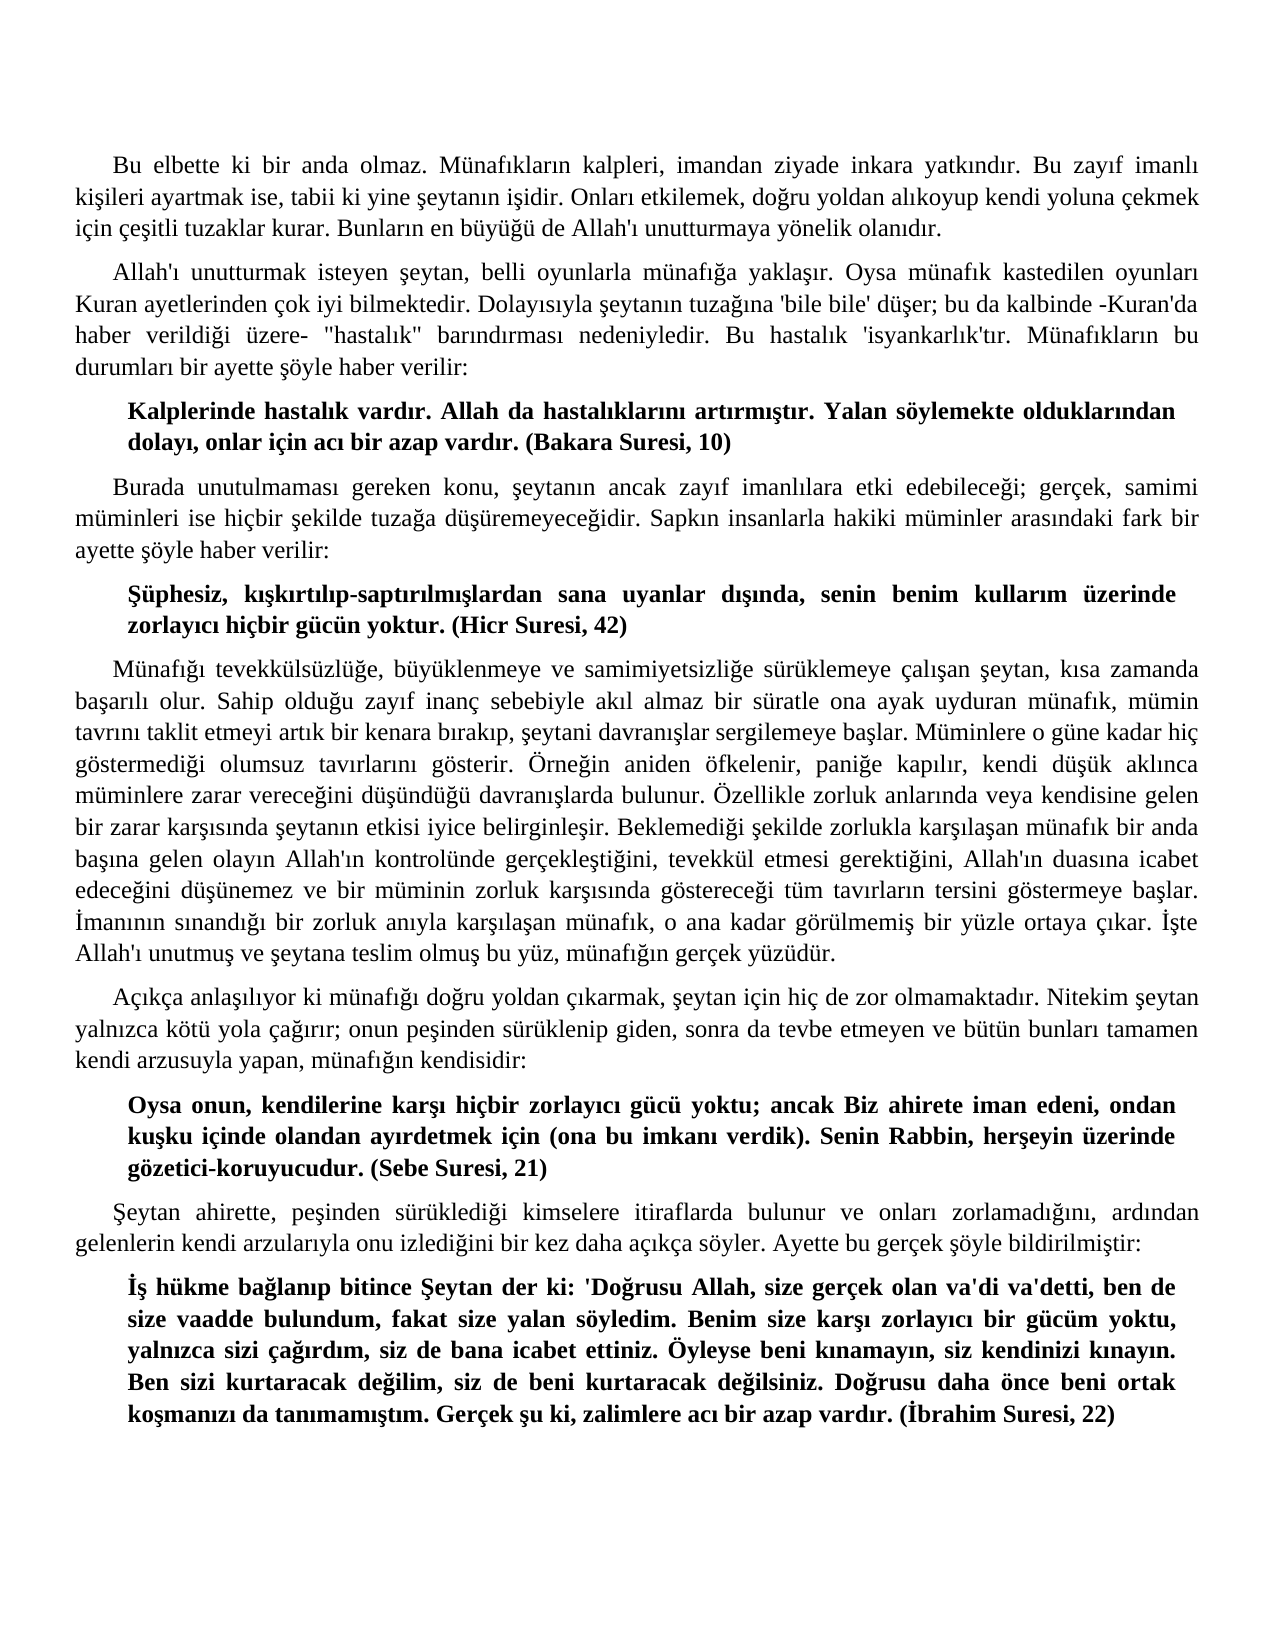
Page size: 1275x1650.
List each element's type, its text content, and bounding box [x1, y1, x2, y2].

text Burada unutulmaması gereken konu, şeytanın ancak zayıf imanlılara etki edebileceği; gerçek, samimi müminleri ise hiçbir şekilde tuzağa düşüremeyeceğidir. Sapkın insanlarla hakiki müminler arasındaki fark bir ayette şöyle haber verilir: [75, 472, 1200, 563]
text Şüphesiz, kışkırtılıp-saptırılmışlardan sana uyanlar dışında, senin benim kullarım üzerinde zorlayıcı hiçbir gücün yoktur. (Hicr Suresi, 42) [127, 579, 1177, 639]
text Oysa onun, kendilerine karşı hiçbir zorlayıcı gücü yoktu; ancak Biz ahirete iman edeni, ondan kuşku içinde olandan ayırdetmek için (ona bu imkanı verdik). Senin Rabbin, herşeyin üzerinde gözetici-koruyucudur. (Sebe Suresi, 21) [127, 1090, 1177, 1182]
text Bu elbette ki bir anda olmaz. Münafıkların kalpleri, imandan ziyade inkara yatkındır. Bu zayıf imanlı kişileri ayartmak ise, tabii ki yine şeytanın işidir. Onları etkilemek, doğru yoldan alıkoyup kendi yoluna çekmek için çeşitli tuzaklar kurar. Bunların en büyüğü de Allah'ı unutturmaya yönelik olanıdır. [75, 150, 1200, 242]
text Kalplerinde hastalık vardır. Allah da hastalıklarını artırmıştır. Yalan söylemekte olduklarından dolayı, onlar için acı bir azap vardır. (Bakara Suresi, 10) [127, 396, 1177, 456]
text Açıkça anlaşılıyor ki münafığı doğru yoldan çıkarmak, şeytan için hiç de zor olmamaktadır. Nitekim şeytan yalnızca kötü yola çağırır; onun peşinden sürüklenip giden, sonra da tevbe etmeyen ve bütün bunları tamamen kendi arzusuyla yapan, münafığın kendisidir: [75, 982, 1200, 1074]
text Şeytan ahirette, peşinden sürüklediği kimselere itiraflarda bulunur ve onları zorlamadığını, ardından gelenlerin kendi arzularıyla onu izlediğini bir kez daha açıkça söyler. Ayette bu gerçek şöyle bildirilmiştir: [75, 1197, 1200, 1257]
text Münafığı tevekkülsüzlüğe, büyüklenmeye ve samimiyetsizliğe sürüklemeye çalışan şeytan, kısa zamanda başarılı olur. Sahip olduğu zayıf inanç sebebiyle akıl almaz bir süratle ona ayak uyduran münafık, mümin tavrını taklit etmeyi artık bir kenara bırakıp, şeytani davranışlar sergilemeye başlar. Müminlere o güne kadar hiç göstermediği olumsuz tavırlarını gösterir. Örneğin aniden öfkelenir, paniğe kapılır, kendi düşük aklınca müminlere zarar vereceğini düşündüğü davranışlarda bulunur. Özellikle zorluk anlarında veya kendisine gelen bir zarar karşısında şeytanın etkisi iyice belirginleşir. Beklemediği şekilde zorlukla karşılaşan münafık bir anda başına gelen olayın Allah'ın kontrolünde gerçekleştiğini, tevekkül etmesi gerektiğini, Allah'ın duasına icabet edeceğini düşünemez ve bir müminin zorluk karşısında göstereceği tüm tavırların tersini göstermeye başlar. İmanının sınandığı bir zorluk anıyla karşılaşan münafık, o ana kadar görülmemiş bir yüzle ortaya çıkar. İşte Allah'ı unutmuş ve şeytana teslim olmuş bu yüz, münafığın gerçek yüzüdür. [75, 654, 1200, 967]
text Allah'ı unutturmak isteyen şeytan, belli oyunlarla münafığa yaklaşır. Oysa münafık kastedilen oyunları Kuran ayetlerinden çok iyi bilmektedir. Dolayısıyla şeytanın tuzağına 'bile bile' düşer; bu da kalbinde -Kuran'da haber verildiği üzere- "hastalık" barındırması nedeniyledir. Bu hastalık 'isyankarlık'tır. Münafıkların bu durumları bir ayette şöyle haber verilir: [75, 257, 1200, 381]
text İş hükme bağlanıp bitince Şeytan der ki: 'Doğrusu Allah, size gerçek olan va'di va'detti, ben de size vaadde bulundum, fakat size yalan söyledim. Benim size karşı zorlayıcı bir gücüm yoktu, yalnızca sizi çağırdım, siz de bana icabet ettiniz. Öyleyse beni kınamayın, siz kendinizi kınayın. Ben sizi kurtaracak değilim, siz de beni kurtaracak değilsiniz. Doğrusu daha önce beni ortak koşmanızı da tanımamıştım. Gerçek şu ki, zalimlere acı bir azap vardır. (İbrahim Suresi, 22) [127, 1272, 1177, 1427]
